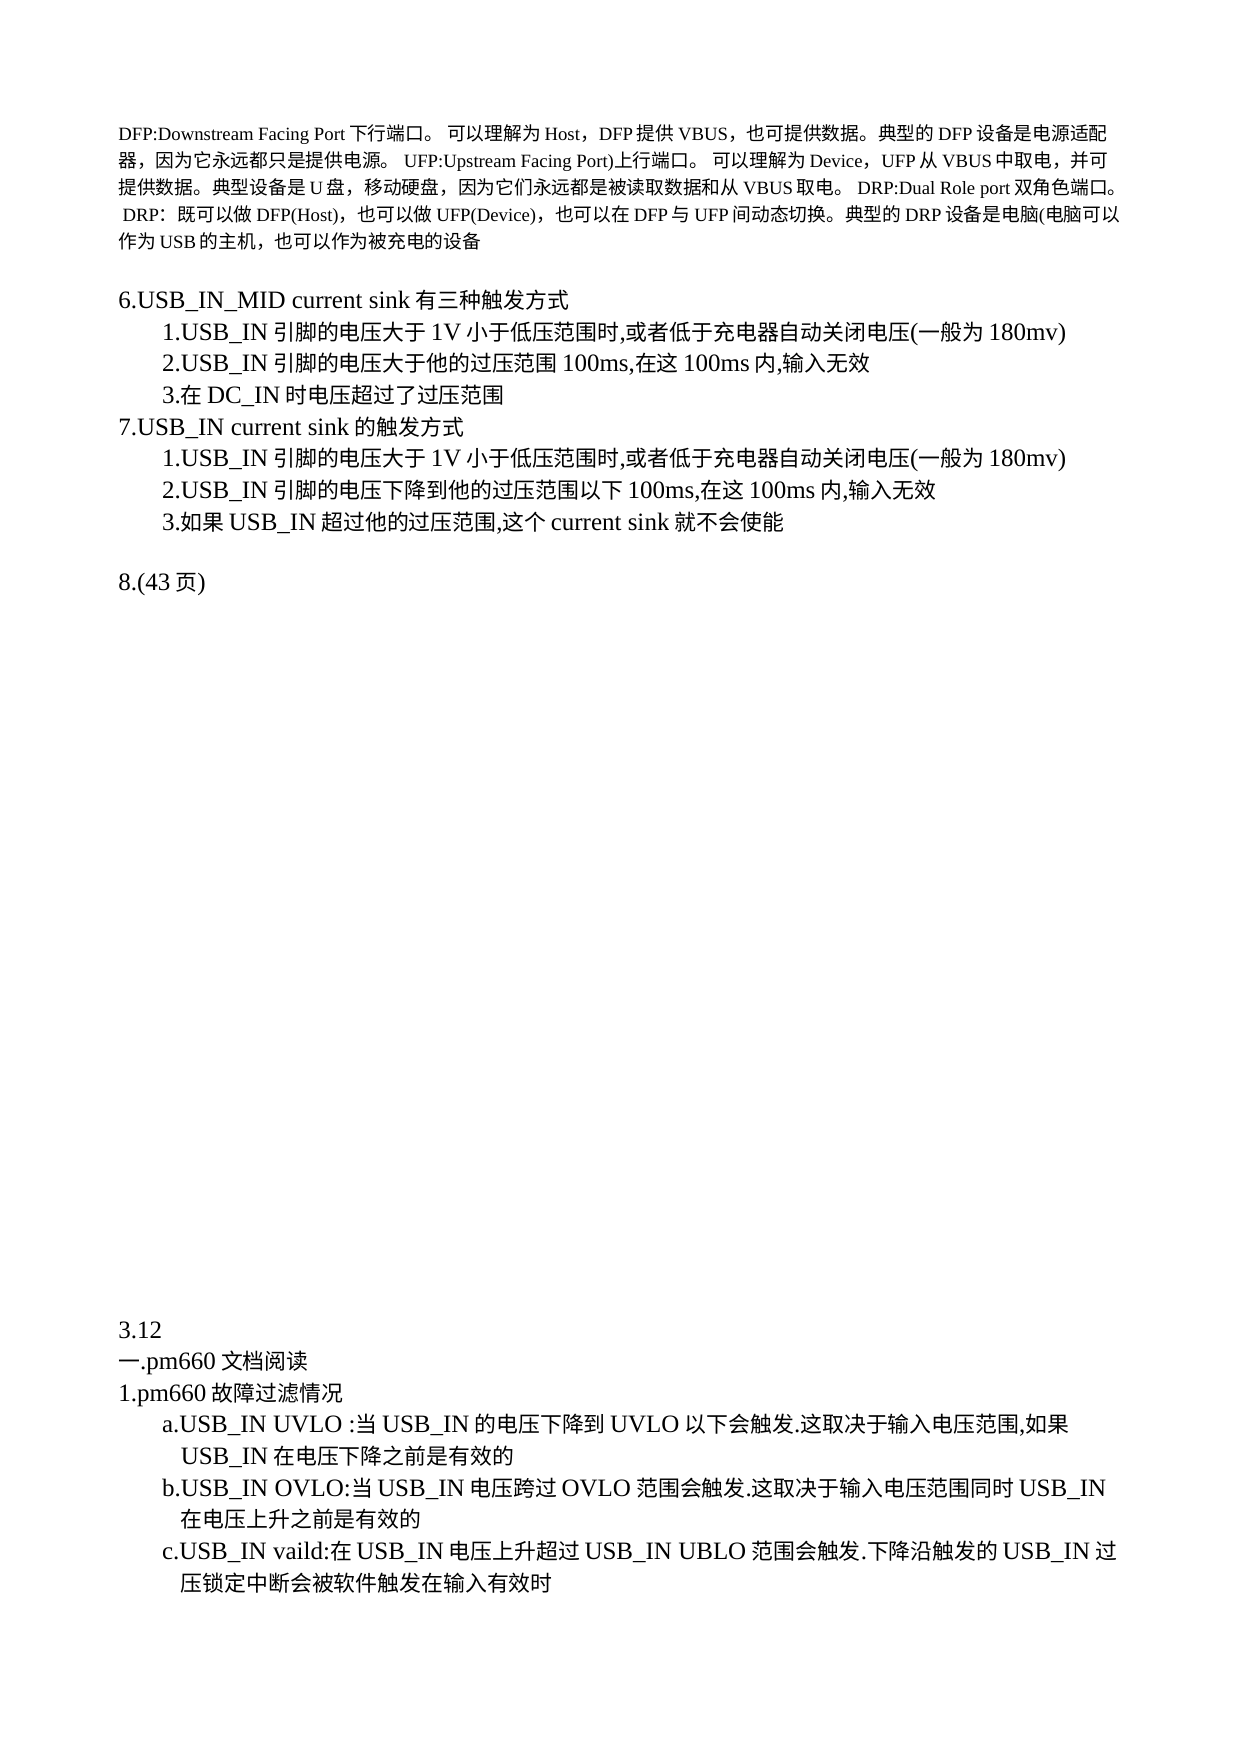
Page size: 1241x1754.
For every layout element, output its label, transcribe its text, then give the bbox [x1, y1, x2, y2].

text 7.USB_IN current sink的触发方式 [118, 409, 1122, 441]
text 在电压上升之前是有效的 [118, 1502, 1122, 1534]
text 8.(43页) [118, 565, 1122, 597]
text 6.USB_IN_MID current sink有三种触发方式 [118, 283, 1122, 314]
text a.USB_IN UVLO :当USB_IN的电压下降到UVLO以下会触发.这取决于输入电压范围,如果 USB_IN在电压下降之前是有效的 [118, 1407, 1122, 1471]
text 1.USB_IN引脚的电压大于1V小于低压范围时,或者低于充电器自动关闭电压(一般为180mv) [118, 441, 1122, 473]
text c.USB_IN vaild:在USB_IN电压上升超过USB_IN UBLO范围会触发.下降沿触发的USB_IN过 压锁定中断会被软件触发在输入有效时 [118, 1534, 1122, 1597]
text 3.如果USB_IN超过他的过压范围,这个current sink就不会使能 [118, 504, 1122, 536]
text 3.12 [118, 1315, 1122, 1344]
text DFP:Downstream Facing Port下行端口。 可以理解为Host，DFP提供VBUS，也可提供数据。典型的DFP设备是电源适配器，因为它永远都只是提供电源。 UFP:Upstream Facing Port)上行端口。 可以理解为Device，UFP从VBUS中取电，并可提供数据。典型设备是U盘，移动硬盘，因为它们永远都是被读取数据和从VBUS取电。 DRP:Dual Role port双角色端口。 DRP：既可以做DFP(Host)，也可以做UFP(Device)，也可以在DFP与UFP间动态切换。典型的DRP设备是电脑(电脑可以作为USB的主机，也可以作为被充电的设备 [118, 118, 1122, 254]
text 1.pm660故障过滤情况 [118, 1376, 1122, 1407]
text 2.USB_IN引脚的电压大于他的过压范围100ms,在这100ms内,输入无效 [118, 346, 1122, 378]
text 一.pm660文档阅读 [118, 1344, 1122, 1376]
text b.USB_IN OVLO:当USB_IN电压跨过OVLO范围会触发.这取决于输入电压范围同时USB_IN [118, 1471, 1122, 1502]
text 1.USB_IN引脚的电压大于1V小于低压范围时,或者低于充电器自动关闭电压(一般为180mv) [118, 314, 1122, 346]
text 3.在DC_IN时电压超过了过压范围 [118, 378, 1122, 409]
text 2.USB_IN引脚的电压下降到他的过压范围以下100ms,在这100ms内,输入无效 [118, 473, 1122, 504]
